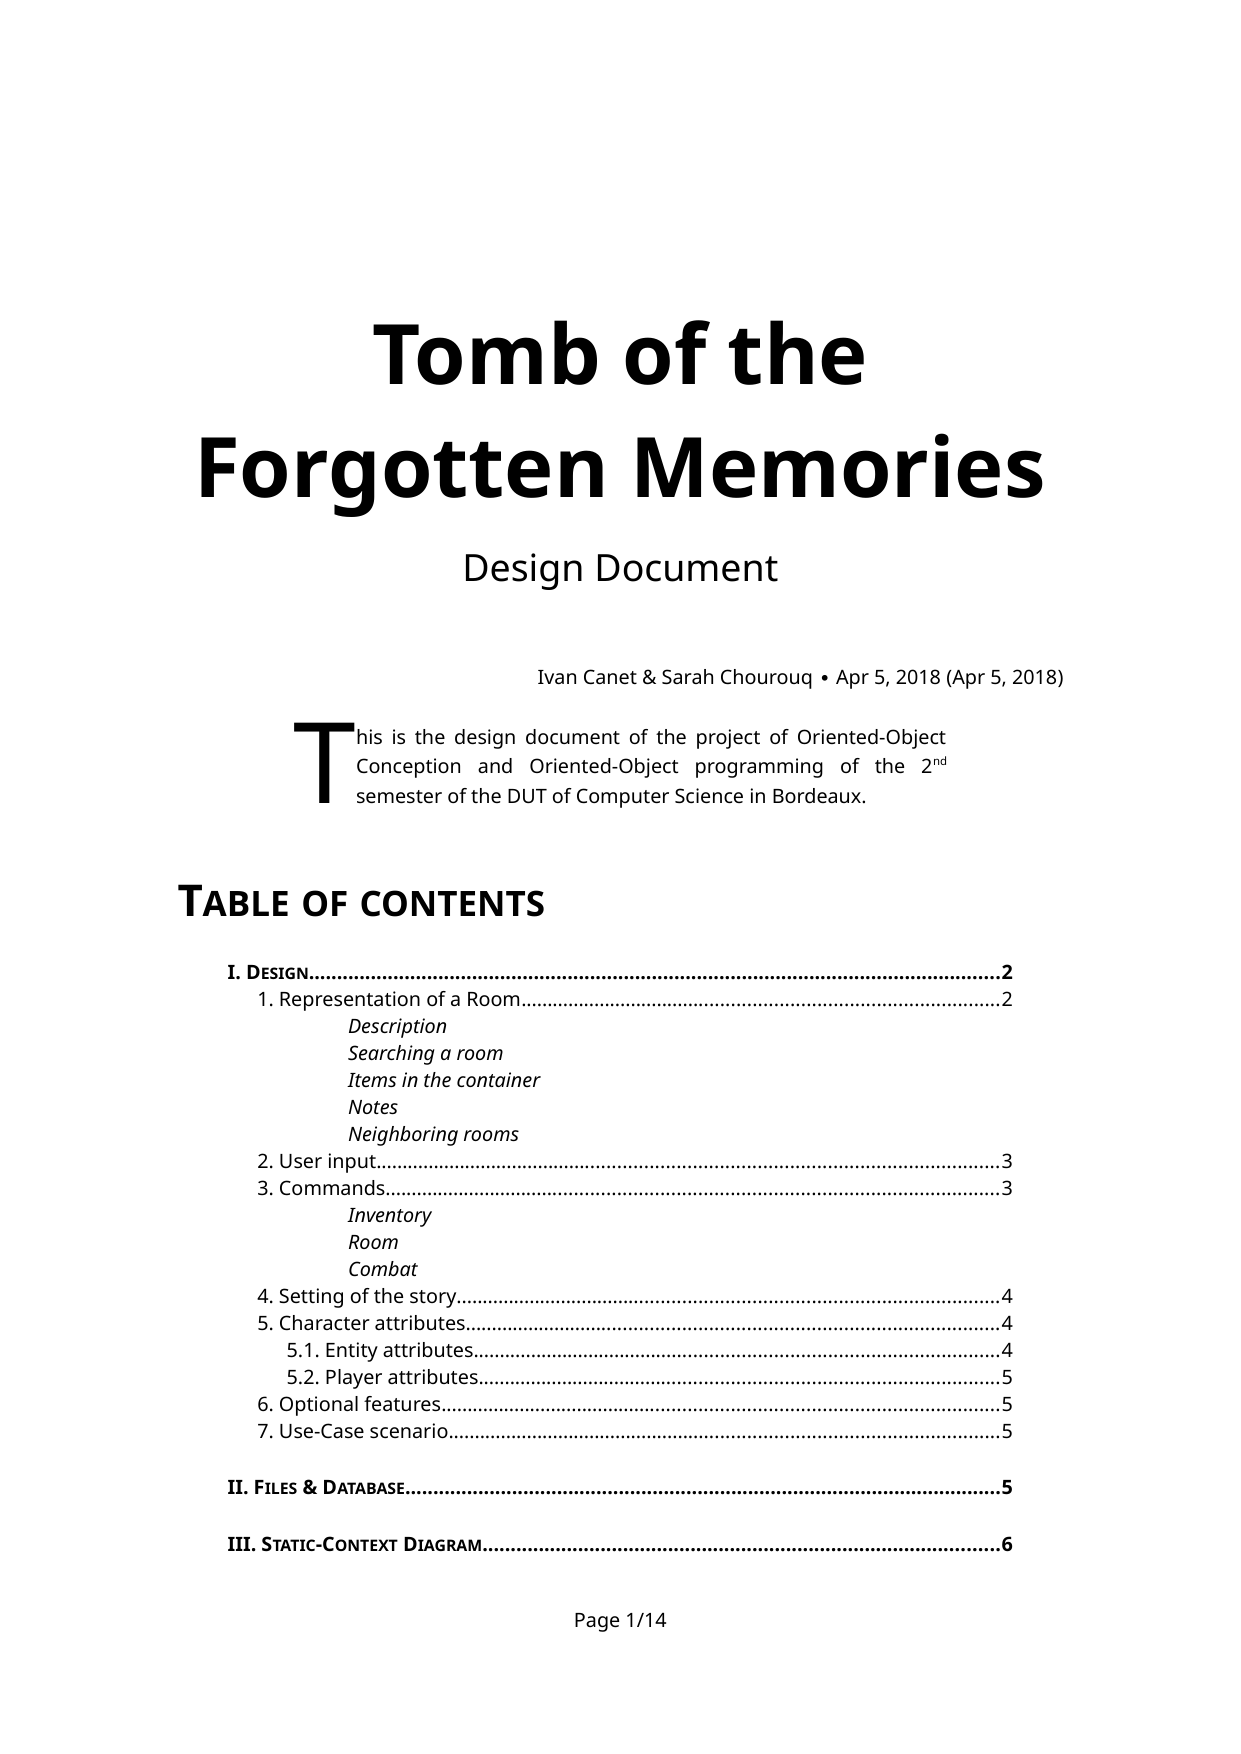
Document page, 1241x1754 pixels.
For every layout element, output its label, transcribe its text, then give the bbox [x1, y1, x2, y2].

text II. Files & Database 5 [227, 1473, 1013, 1501]
text 6. Optional features 5 [257, 1390, 1013, 1417]
text Items in the container [348, 1066, 1013, 1093]
text 3. Commands 3 [257, 1174, 1013, 1201]
text Combat [348, 1255, 1013, 1282]
text Neighboring rooms [348, 1120, 1013, 1147]
text 5.2. Player attributes 5 [286, 1363, 1013, 1390]
text Notes [348, 1093, 1013, 1120]
text 5. Character attributes 4 [257, 1309, 1013, 1336]
text Inventory [348, 1201, 1013, 1228]
text I. Design 2 [227, 958, 1013, 985]
title Tomb of the Forgotten Memories [177, 295, 1063, 522]
text 2. User input 3 [257, 1147, 1013, 1174]
text 4. Setting of the story 4 [257, 1282, 1013, 1309]
text 5.1. Entity attributes 4 [286, 1336, 1013, 1363]
text Searching a room [348, 1039, 1013, 1066]
subtitle Design Document [177, 541, 1063, 592]
text Room [348, 1228, 1013, 1255]
subtitle Table of contents [177, 869, 1122, 929]
text Ivan Canet & Sarah Chourouq ∙ Apr 5, 2018 (Apr 5, 2018) [118, 664, 1063, 691]
text Description [348, 1012, 1013, 1039]
text This is the design document of the project of Oriented-Object Conception and Oriented-Object programming of the 2nd semester of the DUT of Computer Science in Bordeaux. [293, 723, 947, 809]
text 7. Use-Case scenario 5 [257, 1417, 1013, 1444]
text 1. Representation of a Room 2 [257, 985, 1013, 1012]
text III. Static-Context Diagram 6 [227, 1530, 1013, 1557]
